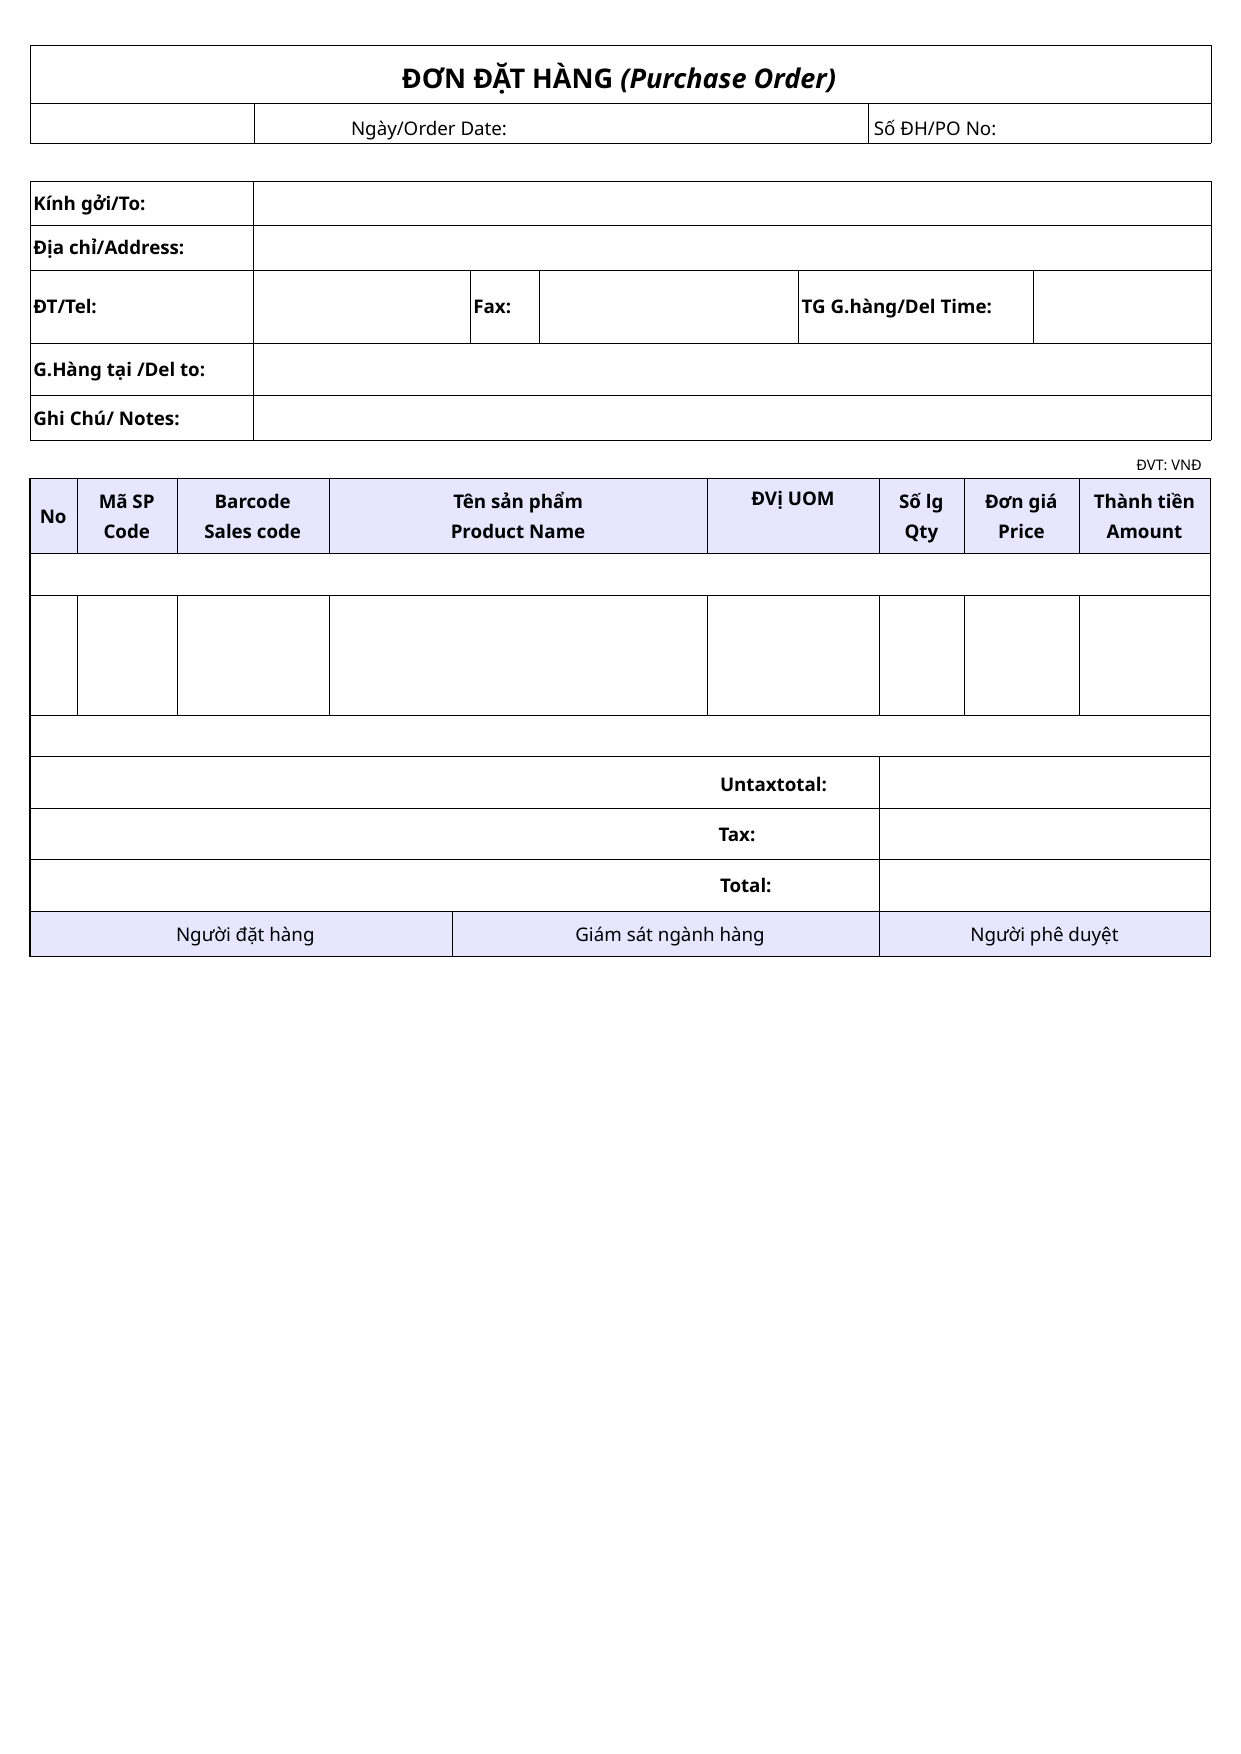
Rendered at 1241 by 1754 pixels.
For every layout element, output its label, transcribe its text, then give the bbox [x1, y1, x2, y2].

table_cell ĐT/Tel: [31, 271, 253, 343]
table_cell Giám sát ngành hàng [453, 912, 879, 956]
table_cell <line.product_id.ean13> [178, 596, 329, 714]
table_cell <o.amount_total> [880, 860, 1210, 911]
table_cell Untaxtotal: [31, 757, 879, 808]
table_header Đơn giá Price [965, 479, 1079, 553]
table_cell <o.notes or ''> [254, 396, 1211, 439]
table_cell [31, 596, 77, 714]
table_cell Tax: [31, 809, 879, 859]
table_cell Total: [31, 860, 879, 911]
table_cell <line.product_id and line.product_id.name> [330, 596, 707, 714]
table_cell <line.price_subtotal> [1080, 596, 1210, 714]
table_header Kính gởi/To: [31, 182, 253, 225]
text ĐVT: VNĐ [46, 455, 1202, 474]
table_cell <for each="sequence,line in enumerate(o.order_line)"> [31, 554, 1210, 595]
table_cell Fax: [471, 271, 539, 343]
table_cell G.Hàng tại /Del to: [31, 344, 253, 395]
table_cell <line.product_uom.name> [708, 596, 879, 714]
table_header <o.partner_id.name or ''> [254, 182, 1211, 225]
table_cell Người phê duyệt [880, 912, 1210, 956]
table_cell <o.amount_tax or 0> [880, 809, 1210, 859]
table_cell <o.dest_address_id> [254, 344, 1211, 395]
table_cell <line.product_id.default_code> [78, 596, 177, 714]
table_header No [31, 479, 77, 553]
table_cell Địa chỉ/Address: [31, 226, 253, 269]
table_header Mã SP Code [78, 479, 177, 553]
table_cell Ghi Chú/ Notes: [31, 396, 253, 439]
table_cell <line.price_subtotal/line.product_qty> [965, 596, 1079, 714]
table_cell <o.amount_untaxed> [880, 757, 1210, 808]
table_cell <get_vietname_date(o.minimum_planned_date)> [1034, 271, 1211, 343]
table_cell TG G.hàng/Del Time: [799, 271, 1033, 343]
table_header Thành tiền Amount [1080, 479, 1210, 553]
table_header ĐVị UOM [708, 479, 879, 553]
table_cell </for> [31, 716, 1210, 756]
table_header Barcode Sales code [178, 479, 329, 553]
table_cell <o.partner_id.phone or ''> [254, 271, 470, 343]
table_header Số lg Qty [880, 479, 964, 553]
table_cell <o.partner_id.fax or ''> [540, 271, 798, 343]
table_cell <line.product_qty> [880, 596, 964, 714]
table_cell Người đặt hàng [31, 912, 452, 956]
table_header Tên sản phẩm Product Name [330, 479, 707, 553]
table_cell <get_partner_address(o)> [254, 226, 1211, 269]
